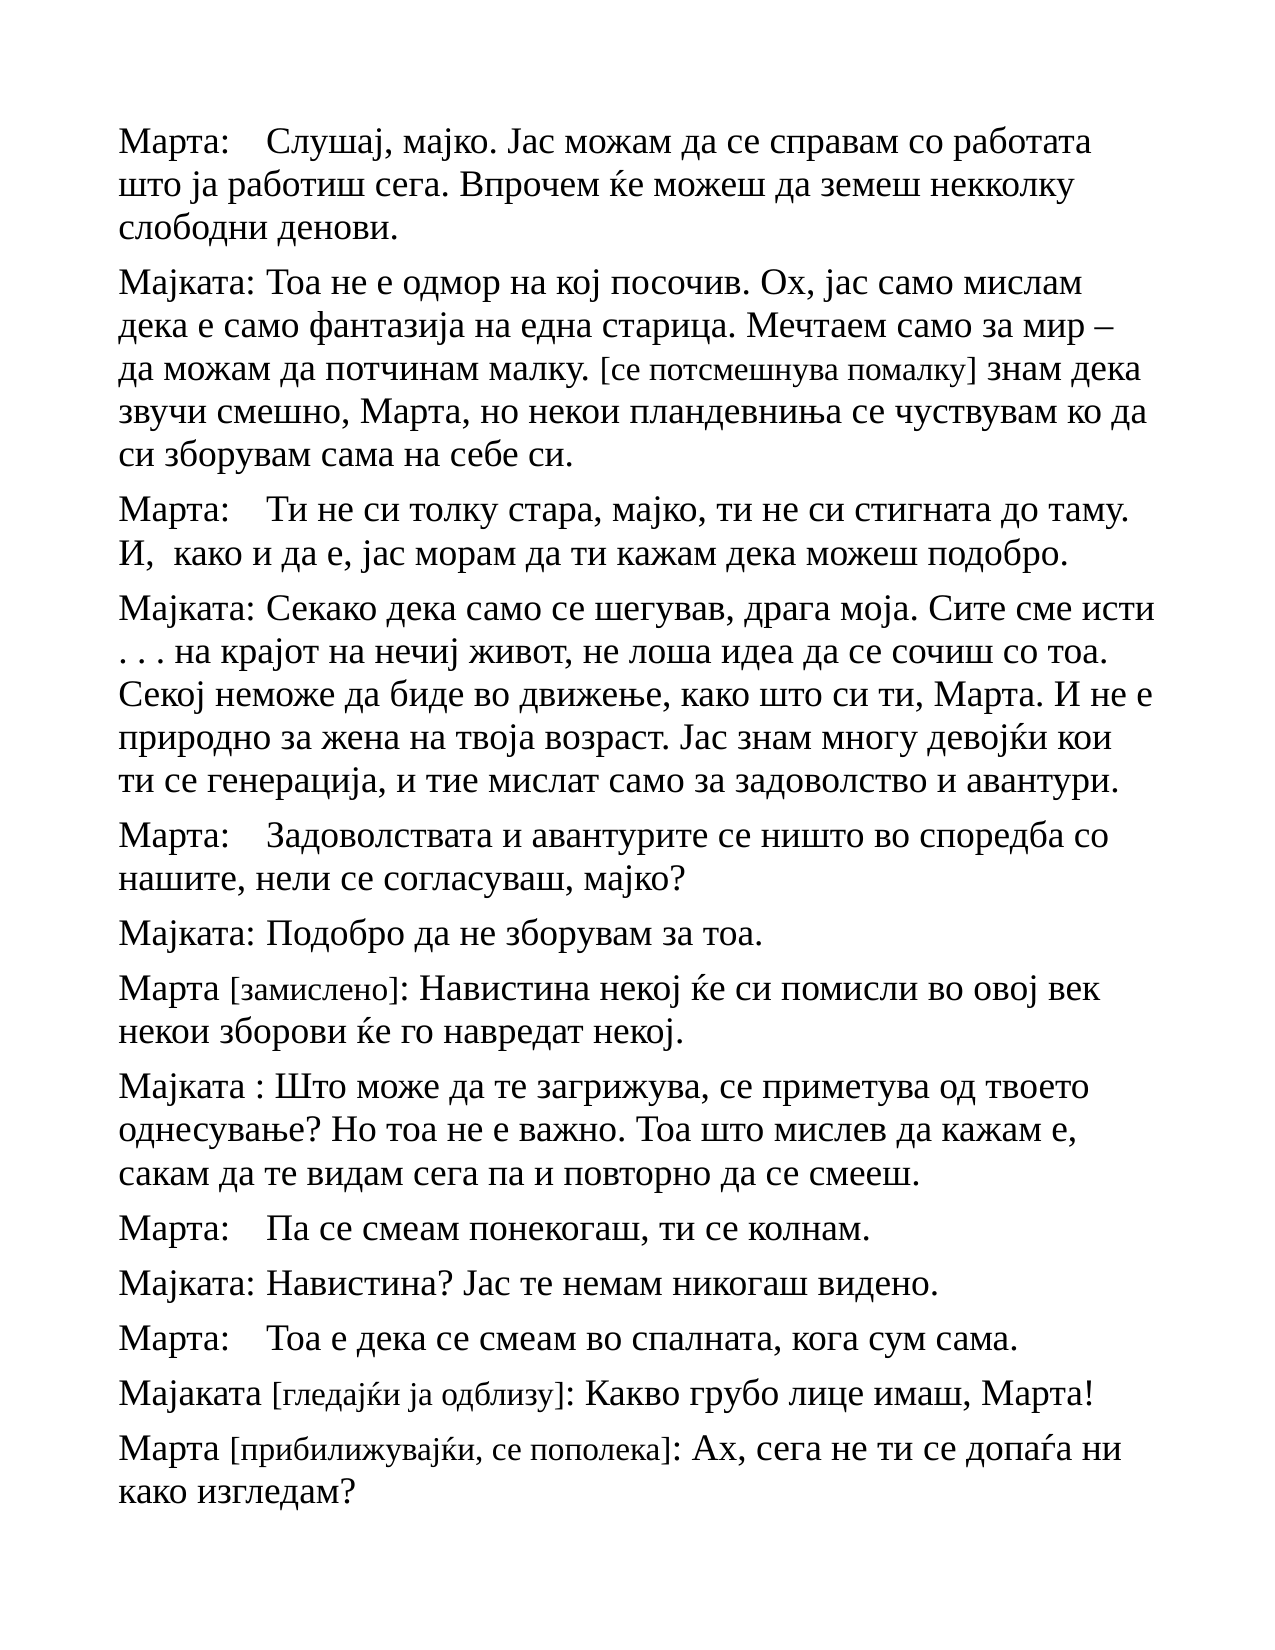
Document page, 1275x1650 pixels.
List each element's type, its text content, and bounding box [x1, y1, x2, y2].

text Мајаката [гледајќи ја одблизу]: Какво грубо лице имаш, Марта! [118, 1370, 1157, 1413]
text Мајката: Тоа не е одмор на кој посочив. Ох, јас само мислам дека е само фантазија на една старица. Мечтаем само за мир – да можам да потчинам малку. [се потсмешнува помалку] знам дека звучи смешно, Марта, но некои пландевниња се чуствувам ко да си зборувам сама на себе си. [118, 259, 1157, 475]
text Марта [замислено]: Навистина некој ќе си помисли во овој век некои зборови ќе го навредат некој. [118, 966, 1157, 1052]
text Марта: Тоа е дека се смеам во спалната, кога сум сама. [118, 1315, 1157, 1358]
text Марта: Задоволствата и авантурите се ништо во споредба со нашите, нели се согласуваш, мајко? [118, 812, 1157, 899]
text Марта: Ти не си толку стара, мајко, ти не си стигната до таму. И, како и да е, јас морам да ти кажам дека можеш подобро. [118, 487, 1157, 573]
text Мајката: Подобро да не зборувам за тоа. [118, 911, 1157, 954]
text Мајката: Навистина? Јас те немам никогаш видено. [118, 1260, 1157, 1303]
text Марта [прибилижувајќи, се пополека]: Ах, сега не ти се допаѓа ни како изгледам? [118, 1425, 1157, 1511]
text Марта: Па се смеам понекогаш, ти се колнам. [118, 1205, 1157, 1248]
text Марта: Слушај, мајко. Јас можам да се справам со работата што ја работиш сега. Впрочем ќе можеш да земеш некколку слободни денови. [118, 118, 1157, 247]
text Мајката: Секако дека само се шегував, драга моја. Сите сме исти . . . на крајот на нечиј живот, не лоша идеа да се сочиш со тоа. Секој неможе да биде во движење, како што си ти, Марта. И не е природно за жена на твоја возраст. Јас знам многу девојќи кои ти се генерација, и тие мислат само за задоволство и авантури. [118, 585, 1157, 801]
text Мајката : Што може да те загрижува, се приметува од твоето однесување? Но тоа не е важно. Тоа што мислев да кажам е, сакам да те видам сега па и повторно да се смееш. [118, 1064, 1157, 1193]
